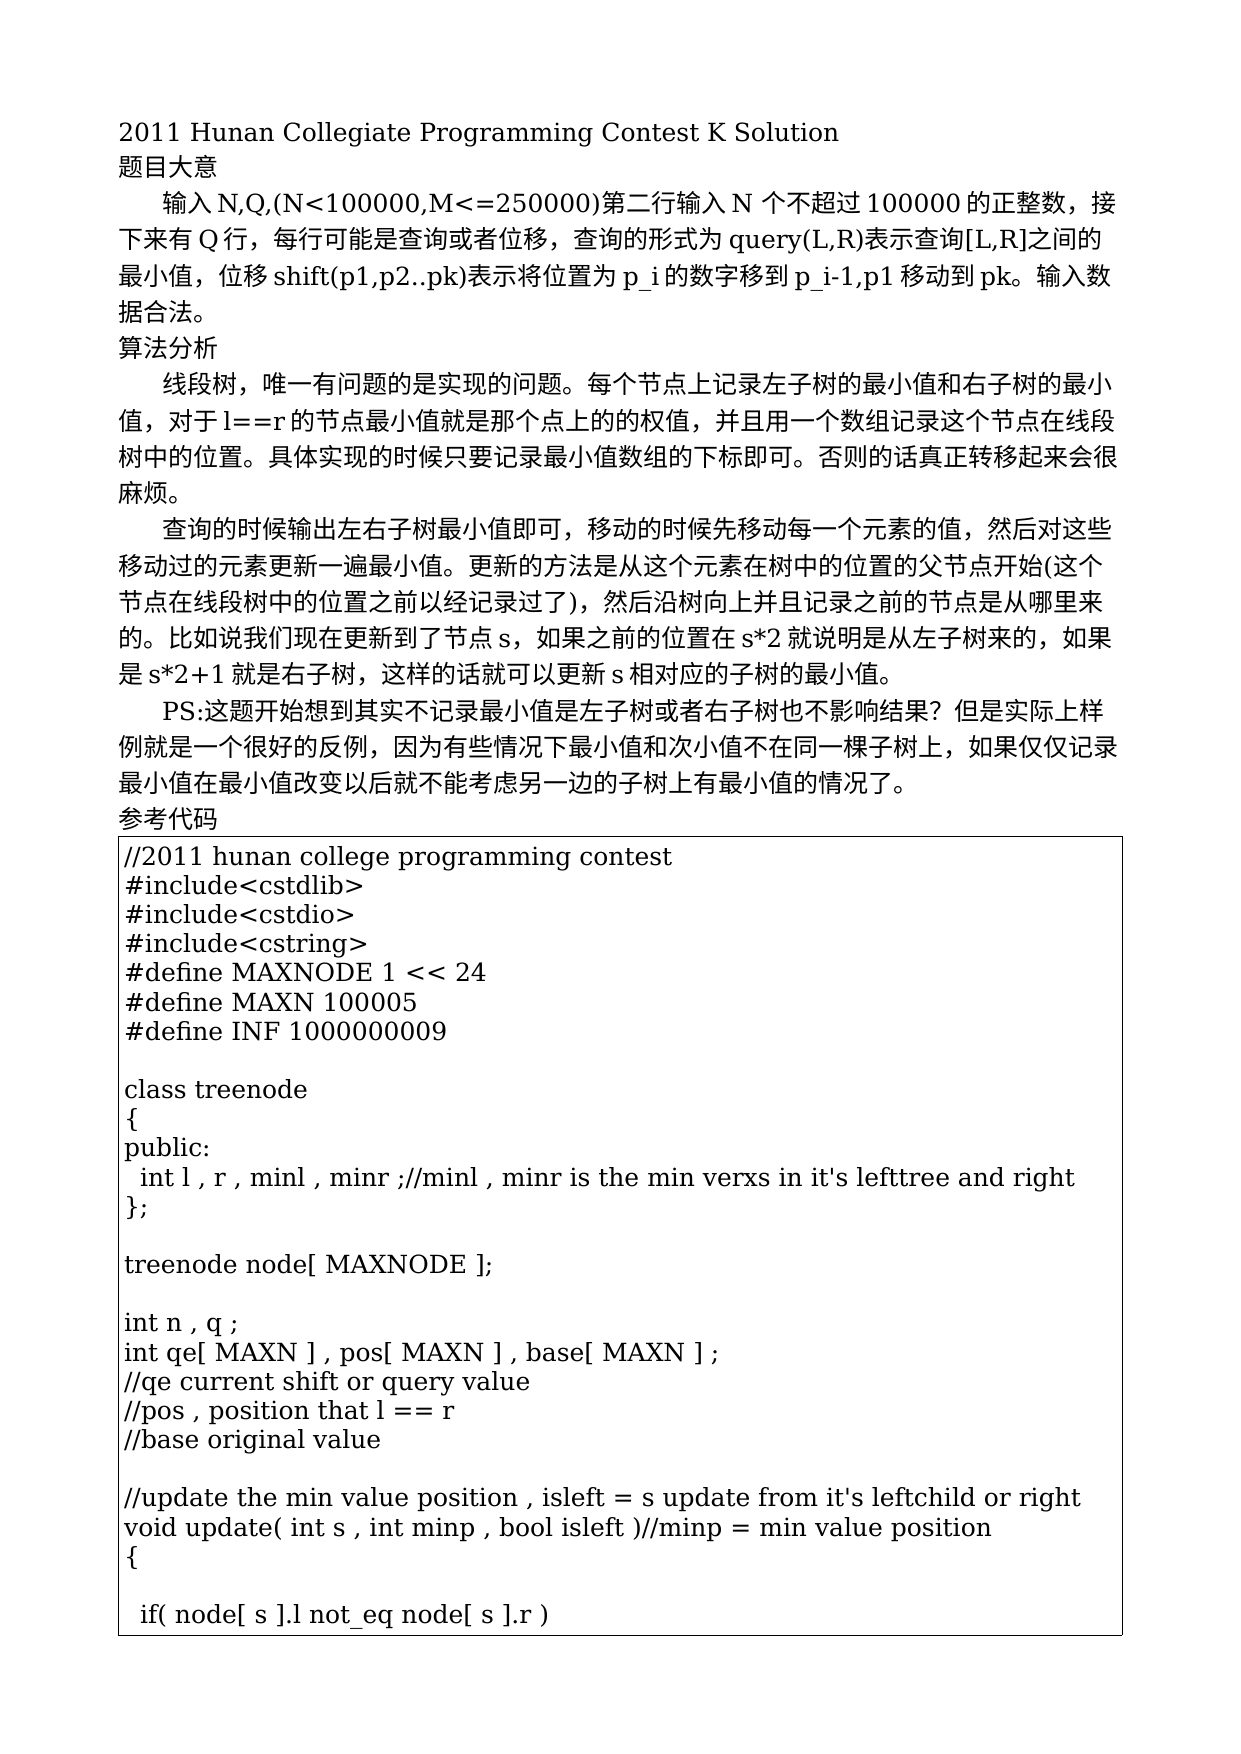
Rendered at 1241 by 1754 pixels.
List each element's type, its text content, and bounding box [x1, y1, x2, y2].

text 线段树，唯一有问题的是实现的问题。每个节点上记录左子树的最小值和右子树的最小值，对于l==r的节点最小值就是那个点上的的权值，并且用一个数组记录这个节点在线段树中的位置。具体实现的时候只要记录最小值数组的下标即可。否则的话真正转移起来会很麻烦。 [118, 365, 1122, 510]
text 参考代码 [118, 800, 1122, 836]
text 2011 Hunan Collegiate Programming Contest K Solution [118, 118, 1122, 147]
text 输入N,Q,(N<100000,M<=250000)第二行输入N 个不超过100000的正整数，接下来有Q行，每行可能是查询或者位移，查询的形式为query(L,R)表示查询[L,R]之间的最小值，位移shift(p1,p2..pk)表示将位置为p_i的数字移到p_i-1,p1移动到pk。输入数据合法。 [118, 183, 1122, 328]
text 算法分析 [118, 328, 1122, 365]
text PS:这题开始想到其实不记录最小值是左子树或者右子树也不影响结果？但是实际上样例就是一个很好的反例，因为有些情况下最小值和次小值不在同一棵子树上，如果仅仅记录最小值在最小值改变以后就不能考虑另一边的子树上有最小值的情况了。 [118, 691, 1122, 800]
table_header //2011 hunan college programming contest #include<cstdlib> #include<cstdio> #include<cstring> #define MAXNODE 1 << 24 #define MAXN 100005 #define INF 1000000009 class treenode { public: int l , r , minl , minr ;//minl , minr is the min verxs in it's lefttree and right }; treenode node[ MAXNODE ]; int n , q ; int qe[ MAXN ] , pos[ MAXN ] , base[ MAXN ] ; //qe current shift or query value //pos , position that l == r //base original value //update the min value position , isleft = s update from it's leftchild or right void update( int s , int minp , bool isleft )//minp = min value position { if( node[ s ].l not_eq node[ s ].r ) [119, 837, 1122, 1635]
text 题目大意 [118, 147, 1122, 183]
text 查询的时候输出左右子树最小值即可，移动的时候先移动每一个元素的值，然后对这些移动过的元素更新一遍最小值。更新的方法是从这个元素在树中的位置的父节点开始(这个节点在线段树中的位置之前以经记录过了)，然后沿树向上并且记录之前的节点是从哪里来的。比如说我们现在更新到了节点s，如果之前的位置在s*2就说明是从左子树来的，如果是s*2+1就是右子树，这样的话就可以更新s相对应的子树的最小值。 [118, 510, 1122, 691]
